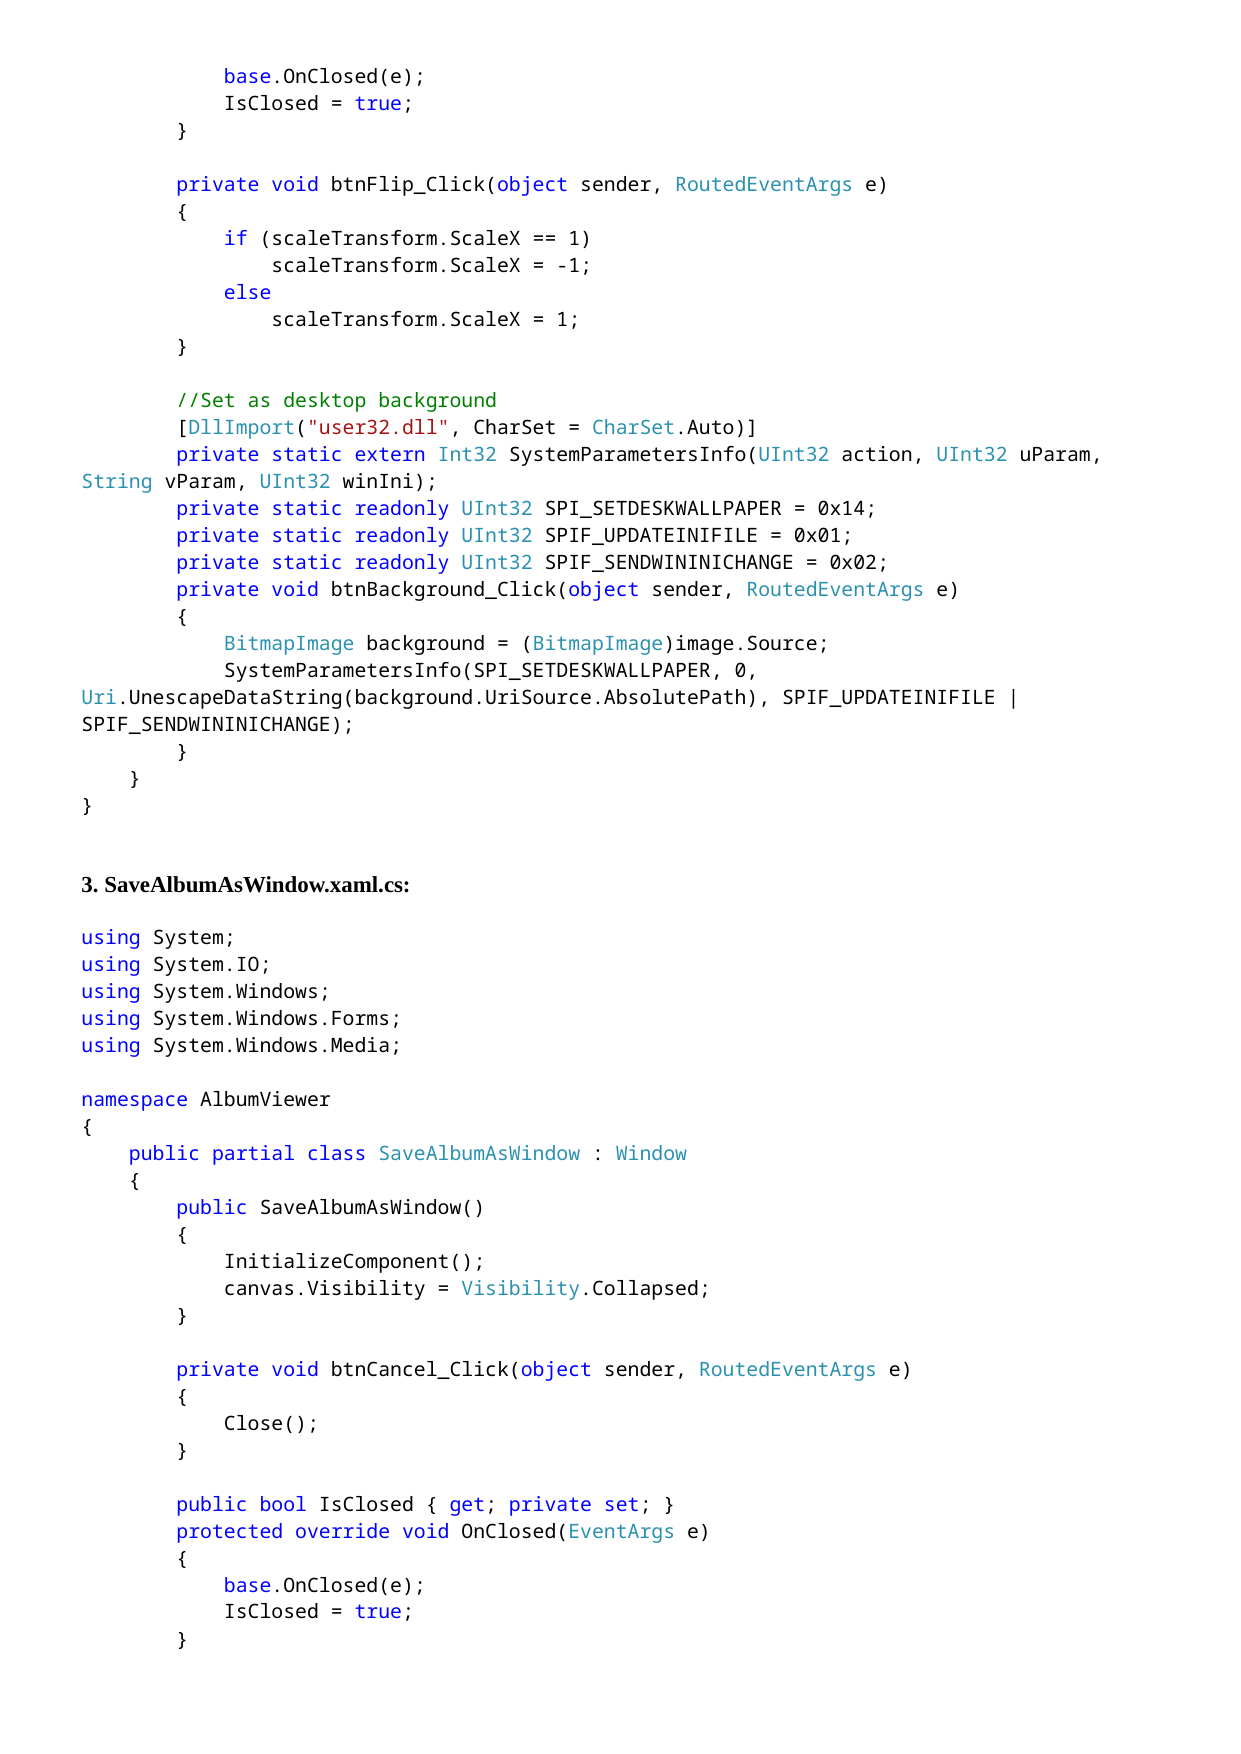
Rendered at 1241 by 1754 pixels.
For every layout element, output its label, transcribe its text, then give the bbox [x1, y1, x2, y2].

text using System.Windows; [81, 977, 1173, 1004]
text [DllImport("user32.dll", CharSet = CharSet.Auto)] [81, 413, 1173, 440]
text 3. SaveAlbumAsWindow.xaml.cs: [81, 871, 1173, 897]
text using System.Windows.Forms; [81, 1004, 1173, 1031]
text base.OnClosed(e); [81, 1571, 1173, 1598]
text public partial class SaveAlbumAsWindow : Window [81, 1139, 1173, 1166]
text } [81, 1625, 1173, 1652]
text base.OnClosed(e); [81, 62, 1173, 89]
text private static readonly UInt32 SPI_SETDESKWALLPAPER = 0x14; [81, 494, 1173, 521]
text BitmapImage background = (BitmapImage)image.Source; [81, 629, 1173, 656]
text private static readonly UInt32 SPIF_UPDATEINIFILE = 0x01; [81, 521, 1173, 548]
text IsClosed = true; [81, 89, 1173, 116]
text { [81, 602, 1173, 629]
text //Set as desktop background [81, 386, 1173, 413]
text SystemParametersInfo(SPI_SETDESKWALLPAPER, 0, Uri.UnescapeDataString(background.UriSource.AbsolutePath), SPIF_UPDATEINIFILE | SPIF_SENDWININICHANGE); [81, 656, 1173, 737]
text using System.Windows.Media; [81, 1031, 1173, 1058]
text if (scaleTransform.ScaleX == 1) [81, 224, 1173, 251]
text Close(); [81, 1409, 1173, 1436]
text else [81, 278, 1173, 305]
text canvas.Visibility = Visibility.Collapsed; [81, 1274, 1173, 1301]
text using System; [81, 923, 1173, 950]
text } [81, 1436, 1173, 1463]
text } [81, 791, 1173, 818]
text IsClosed = true; [81, 1598, 1173, 1625]
text { [81, 1382, 1173, 1409]
text scaleTransform.ScaleX = -1; [81, 251, 1173, 278]
text public SaveAlbumAsWindow() [81, 1193, 1173, 1220]
text { [81, 1220, 1173, 1247]
text private void btnFlip_Click(object sender, RoutedEventArgs e) [81, 170, 1173, 197]
text namespace AlbumViewer [81, 1085, 1173, 1112]
text protected override void OnClosed(EventArgs e) [81, 1517, 1173, 1544]
text } [81, 116, 1173, 143]
text public bool IsClosed { get; private set; } [81, 1490, 1173, 1517]
text private static readonly UInt32 SPIF_SENDWININICHANGE = 0x02; [81, 548, 1173, 575]
text { [81, 1166, 1173, 1193]
text InitializeComponent(); [81, 1247, 1173, 1274]
text scaleTransform.ScaleX = 1; [81, 305, 1173, 332]
text } [81, 737, 1173, 764]
text } [81, 332, 1173, 359]
text } [81, 764, 1173, 791]
text { [81, 1544, 1173, 1571]
text using System.IO; [81, 950, 1173, 977]
text private void btnBackground_Click(object sender, RoutedEventArgs e) [81, 575, 1173, 602]
text } [81, 1301, 1173, 1328]
text { [81, 1112, 1173, 1139]
text private void btnCancel_Click(object sender, RoutedEventArgs e) [81, 1355, 1173, 1382]
text { [81, 197, 1173, 224]
text private static extern Int32 SystemParametersInfo(UInt32 action, UInt32 uParam, String vParam, UInt32 winIni); [81, 440, 1173, 494]
